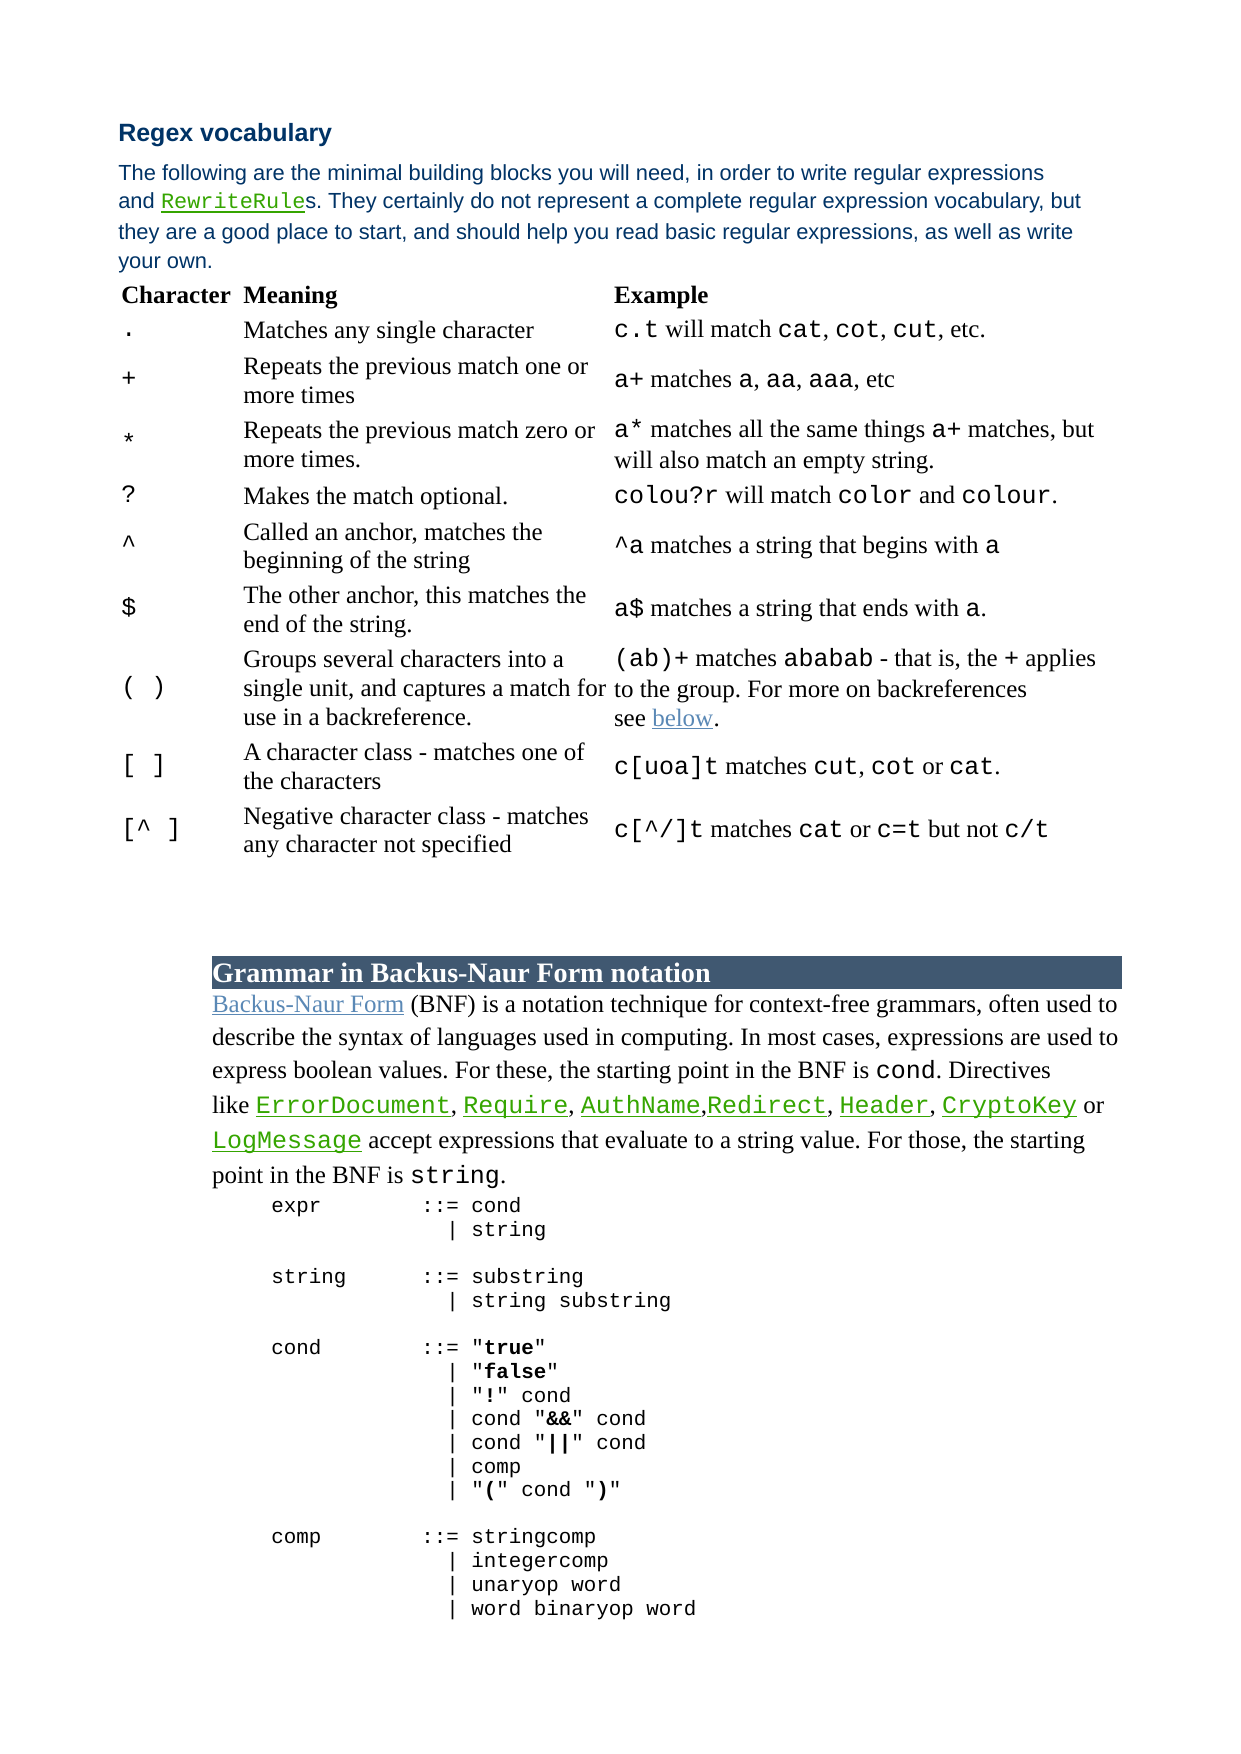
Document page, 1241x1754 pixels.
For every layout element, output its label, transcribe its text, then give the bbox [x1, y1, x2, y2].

text | integercomp [271, 1550, 1063, 1574]
table_header Character [118, 277, 240, 312]
text | unaryop word [271, 1574, 1063, 1597]
text | "false" [271, 1361, 1063, 1385]
table_cell (ab)+ matches ababab - that is, the + applies to the group. For more on backreferences see below. [611, 640, 1122, 734]
text The following are the minimal building blocks you will need, in order to write regular expressions and RewriteRules. They certainly do not represent a complete regular expression vocabulary, but they are a good place to start, and should help you read basic regular expressions, as well as write your own. [118, 159, 1122, 273]
table_cell c[uoa]t matches cut, cot or cat. [611, 735, 1122, 798]
table_cell Called an anchor, matches the beginning of the string [240, 514, 611, 577]
text string ::= substring [271, 1266, 1063, 1290]
text comp ::= stringcomp [271, 1527, 1063, 1550]
table_cell Matches any single character [240, 312, 611, 348]
table_header Example [611, 277, 1122, 312]
table_cell ^a matches a string that begins with a [611, 514, 1122, 577]
text cond ::= "true" [271, 1337, 1063, 1361]
table_cell colou?r will match color and colour. [611, 477, 1122, 514]
table_cell ( ) [118, 640, 240, 734]
table_cell c.t will match cat, cot, cut, etc. [611, 312, 1122, 348]
text | comp [271, 1456, 1063, 1479]
table_cell + [118, 348, 240, 412]
table_cell $ [118, 577, 240, 640]
text | string [271, 1219, 1063, 1243]
table_cell Groups several characters into a single unit, and captures a match for use in a backreference. [240, 640, 611, 734]
table_cell Repeats the previous match zero or more times. [240, 412, 611, 477]
text | word binaryop word [271, 1597, 1063, 1621]
table_cell * [118, 412, 240, 477]
text | string substring [271, 1290, 1063, 1314]
text | cond "&&" cond [271, 1408, 1063, 1432]
table_cell Negative character class - matches any character not specified [240, 798, 611, 861]
text expr ::= cond [271, 1196, 1063, 1219]
table_cell A character class - matches one of the characters [240, 735, 611, 798]
table_cell a$ matches a string that ends with a. [611, 577, 1122, 640]
text | "(" cond ")" [271, 1479, 1063, 1503]
table_cell The other anchor, this matches the end of the string. [240, 577, 611, 640]
table_header Meaning [240, 277, 611, 312]
table_cell c[^/]t matches cat or c=t but not c/t [611, 798, 1122, 861]
table_cell [^ ] [118, 798, 240, 861]
text Backus-Naur Form (BNF) is a notation technique for context-free grammars, often used to describe the syntax of languages used in computing. In most cases, expressions are used to express boolean values. For these, the starting point in the BNF is cond. Directives like ErrorDocument, Require, AuthName,Redirect, Header, CryptoKey or LogMessage accept expressions that evaluate to a string value. For those, the starting point in the BNF is string. [212, 989, 1122, 1191]
table_cell ? [118, 477, 240, 514]
table_cell Makes the match optional. [240, 477, 611, 514]
text | cond "||" cond [271, 1432, 1063, 1456]
table_cell . [118, 312, 240, 348]
table_cell ^ [118, 514, 240, 577]
subtitle Grammar in Backus-Naur Form notation [212, 956, 1122, 989]
table_cell Repeats the previous match one or more times [240, 348, 611, 412]
table_cell a* matches all the same things a+ matches, but will also match an empty string. [611, 412, 1122, 477]
subtitle Regex vocabulary [118, 118, 1122, 147]
text | "!" cond [271, 1385, 1063, 1408]
table_cell [ ] [118, 735, 240, 798]
table_cell a+ matches a, aa, aaa, etc [611, 348, 1122, 412]
